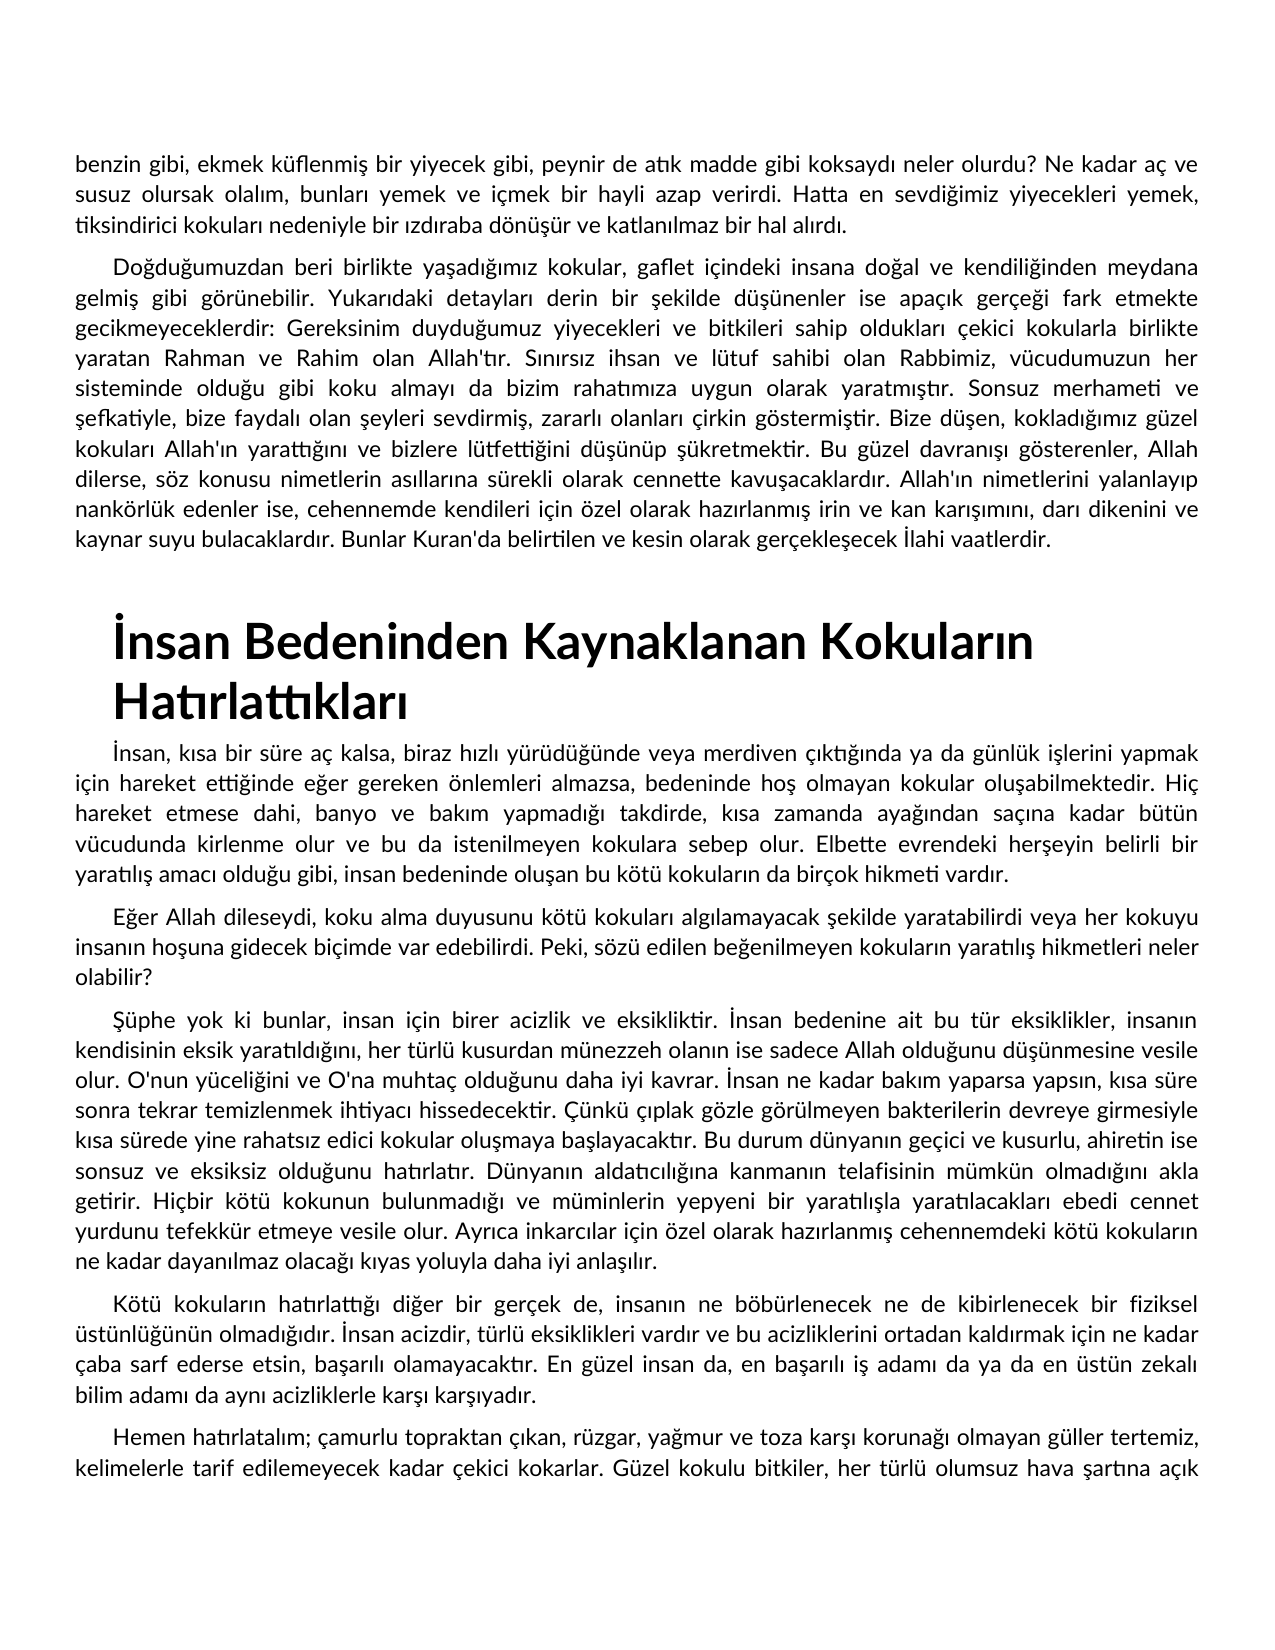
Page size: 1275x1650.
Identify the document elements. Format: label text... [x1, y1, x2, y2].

text Doğduğumuzdan beri birlikte yaşadığımız kokular, gaflet içindeki insana doğal ve kendiliğinden meydana gelmiş gibi görünebilir. Yukarıdaki detayları derin bir şekilde düşünenler ise apaçık gerçeği fark etmekte gecikmeyeceklerdir: Gereksinim duyduğumuz yiyecekleri ve bitkileri sahip oldukları çekici kokularla birlikte yaratan Rahman ve Rahim olan Allah'tır. Sınırsız ihsan ve lütuf sahibi olan Rabbimiz, vücudumuzun her sisteminde olduğu gibi koku almayı da bizim rahatımıza uygun olarak yaratmıştır. Sonsuz merhameti ve şefkatiyle, bize faydalı olan şeyleri sevdirmiş, zararlı olanları çirkin göstermiştir. Bize düşen, kokladığımız güzel kokuları Allah'ın yarattığını ve bizlere lütfettiğini düşünüp şükretmektir. Bu güzel davranışı gösterenler, Allah dilerse, söz konusu nimetlerin asıllarına sürekli olarak cennette kavuşacaklardır. Allah'ın nimetlerini yalanlayıp nankörlük edenler ise, cehennemde kendileri için özel olarak hazırlanmış irin ve kan karışımını, darı dikenini ve kaynar suyu bulacaklardır. Bunlar Kuran'da belirtilen ve kesin olarak gerçekleşecek İlahi vaatlerdir. [75, 253, 1200, 552]
text İnsan, kısa bir süre aç kalsa, biraz hızlı yürüdüğünde veya merdiven çıktığında ya da günlük işlerini yapmak için hareket ettiğinde eğer gereken önlemleri almazsa, bedeninde hoş olmayan kokular oluşabilmektedir. Hiç hareket etmese dahi, banyo ve bakım yapmadığı takdirde, kısa zamanda ayağından saçına kadar bütün vücudunda kirlenme olur ve bu da istenilmeyen kokulara sebep olur. Elbette evrendeki herşeyin belirli bir yaratılış amacı olduğu gibi, insan bedeninde oluşan bu kötü kokuların da birçok hikmeti vardır. [75, 739, 1200, 887]
text Şüphe yok ki bunlar, insan için birer acizlik ve eksikliktir. İnsan bedenine ait bu tür eksiklikler, insanın kendisinin eksik yaratıldığını, her türlü kusurdan münezzeh olanın ise sadece Allah olduğunu düşünmesine vesile olur. O'nun yüceliğini ve O'na muhtaç olduğunu daha iyi kavrar. İnsan ne kadar bakım yaparsa yapsın, kısa süre sonra tekrar temizlenmek ihtiyacı hissedecektir. Çünkü çıplak gözle görülmeyen bakterilerin devreye girmesiyle kısa sürede yine rahatsız edici kokular oluşmaya başlayacaktır. Bu durum dünyanın geçici ve kusurlu, ahiretin ise sonsuz ve eksiksiz olduğunu hatırlatır. Dünyanın aldatıcılığına kanmanın telafisinin mümkün olmadığını akla getirir. Hiçbir kötü kokunun bulunmadığı ve müminlerin yepyeni bir yaratılışla yaratılacakları ebedi cennet yurdunu tefekkür etmeye vesile olur. Ayrıca inkarcılar için özel olarak hazırlanmış cehennemdeki kötü kokuların ne kadar dayanılmaz olacağı kıyas yoluyla daha iyi anlaşılır. [75, 1005, 1200, 1274]
text Hemen hatırlatalım; çamurlu topraktan çıkan, rüzgar, yağmur ve toza karşı korunağı olmayan güller tertemiz, kelimelerle tarif edilemeyecek kadar çekici kokarlar. Güzel kokulu bitkiler, her türlü olumsuz hava şartına açık [75, 1423, 1200, 1481]
text Kötü kokuların hatırlattığı diğer bir gerçek de, insanın ne böbürlenecek ne de kibirlenecek bir fiziksel üstünlüğünün olmadığıdır. İnsan acizdir, türlü eksiklikleri vardır ve bu acizliklerini ortadan kaldırmak için ne kadar çaba sarf ederse etsin, başarılı olamayacaktır. En güzel insan da, en başarılı iş adamı da ya da en üstün zekalı bilim adamı da aynı acizliklerle karşı karşıyadır. [75, 1290, 1200, 1408]
text benzin gibi, ekmek küflenmiş bir yiyecek gibi, peynir de atık madde gibi koksaydı neler olurdu? Ne kadar aç ve susuz olursak olalım, bunları yemek ve içmek bir hayli azap verirdi. Hatta en sevdiğimiz yiyecekleri yemek, tiksindirici kokuları nedeniyle bir ızdıraba dönüşür ve katlanılmaz bir hal alırdı. [75, 150, 1200, 238]
subtitle İnsan Bedeninden Kaynaklanan Kokuların Hatırlattıkları [112, 610, 1200, 730]
text Eğer Allah dileseydi, koku alma duyusunu kötü kokuları algılamayacak şekilde yaratabilirdi veya her kokuyu insanın hoşuna gidecek biçimde var edebilirdi. Peki, sözü edilen beğenilmeyen kokuların yaratılış hikmetleri neler olabilir? [75, 902, 1200, 990]
